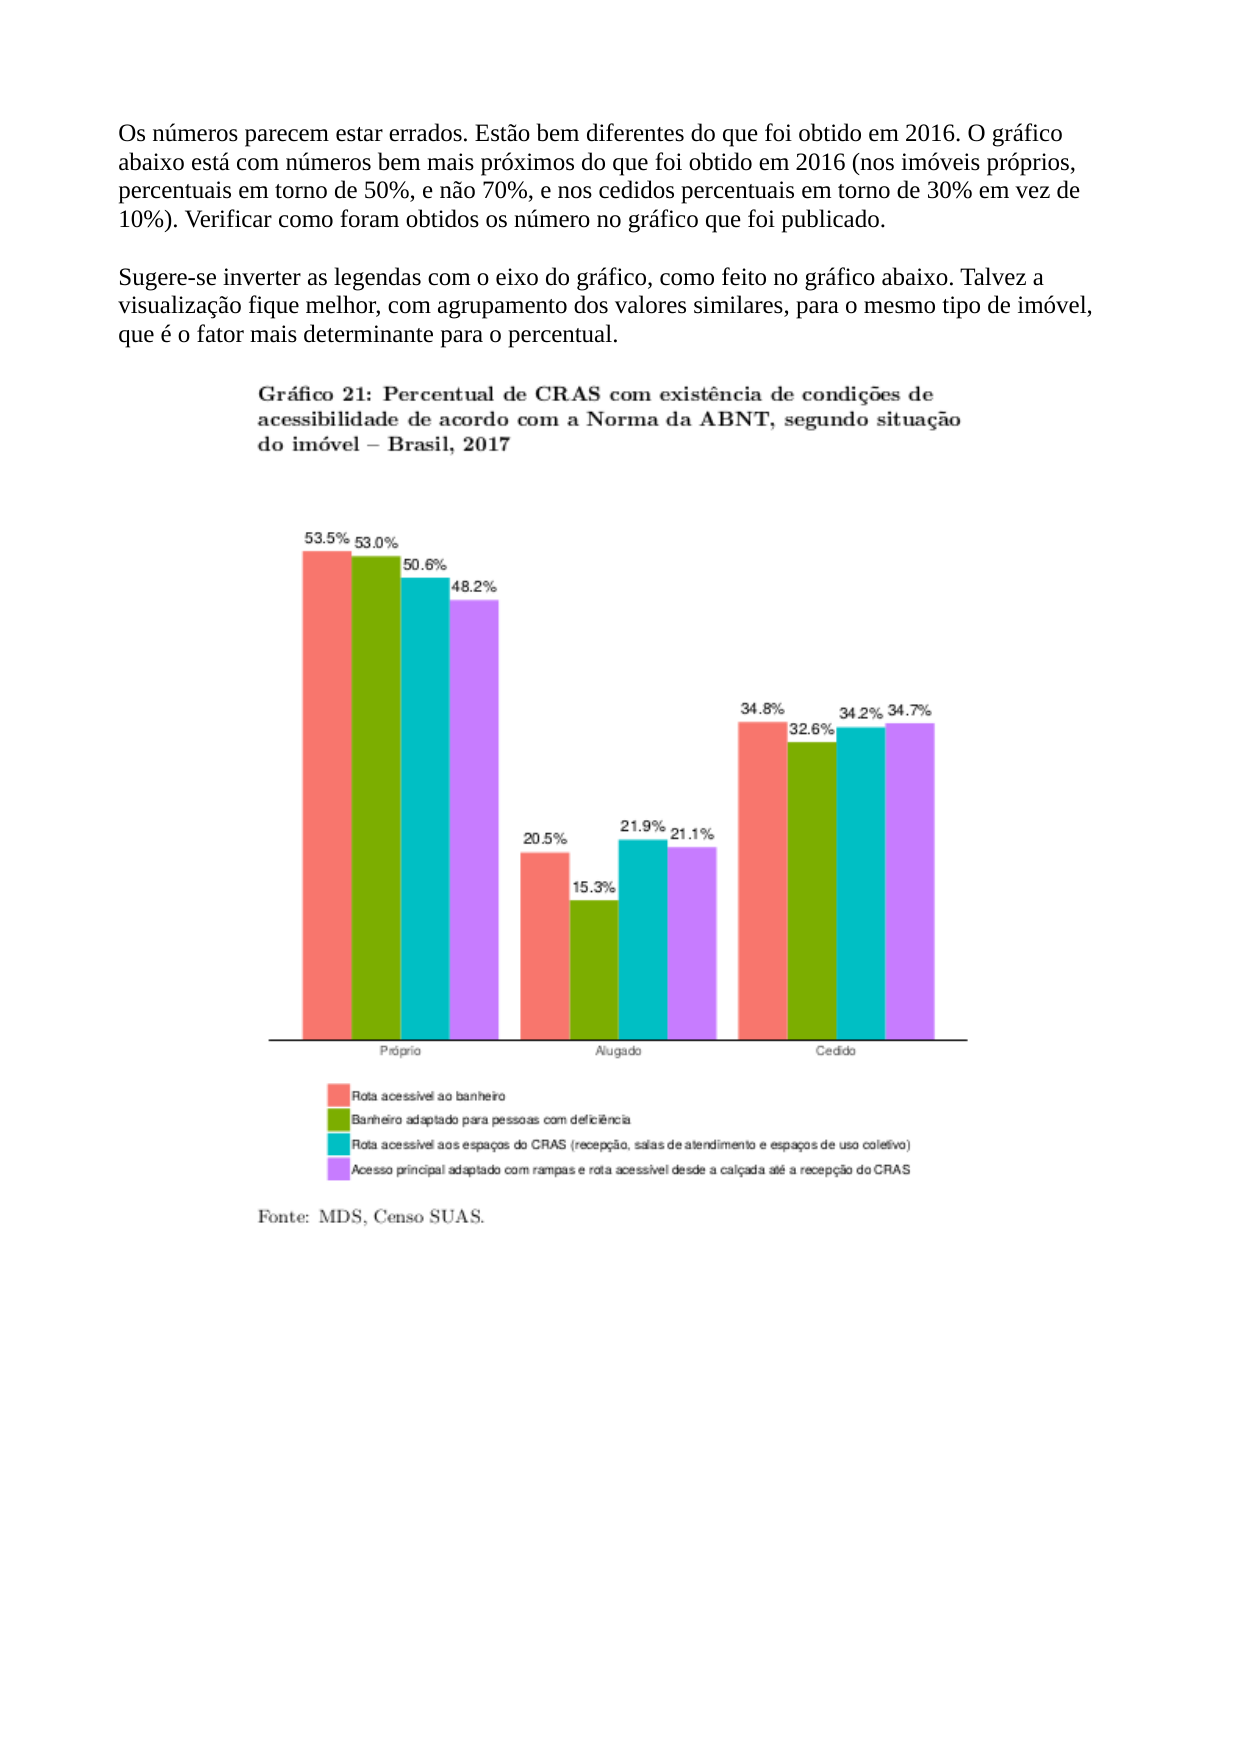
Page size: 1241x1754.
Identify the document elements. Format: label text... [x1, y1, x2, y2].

text Os números parecem estar errados. Estão bem diferentes do que foi obtido em 2016. O gráfico abaixo está com números bem mais próximos do que foi obtido em 2016 (nos imóveis próprios, percentuais em torno de 50%, e não 70%, e nos cedidos percentuais em torno de 30% em vez de 10%). Verificar como foram obtidos os número no gráfico que foi publicado. [118, 118, 1122, 233]
text Sugere-se inverter as legendas com o eixo do gráfico, como feito no gráfico abaixo. Talvez a visualização fique melhor, com agrupamento dos valores similares, para o mesmo tipo de imóvel, que é o fator mais determinante para o percentual. [118, 262, 1122, 348]
picture [247, 376, 993, 1237]
